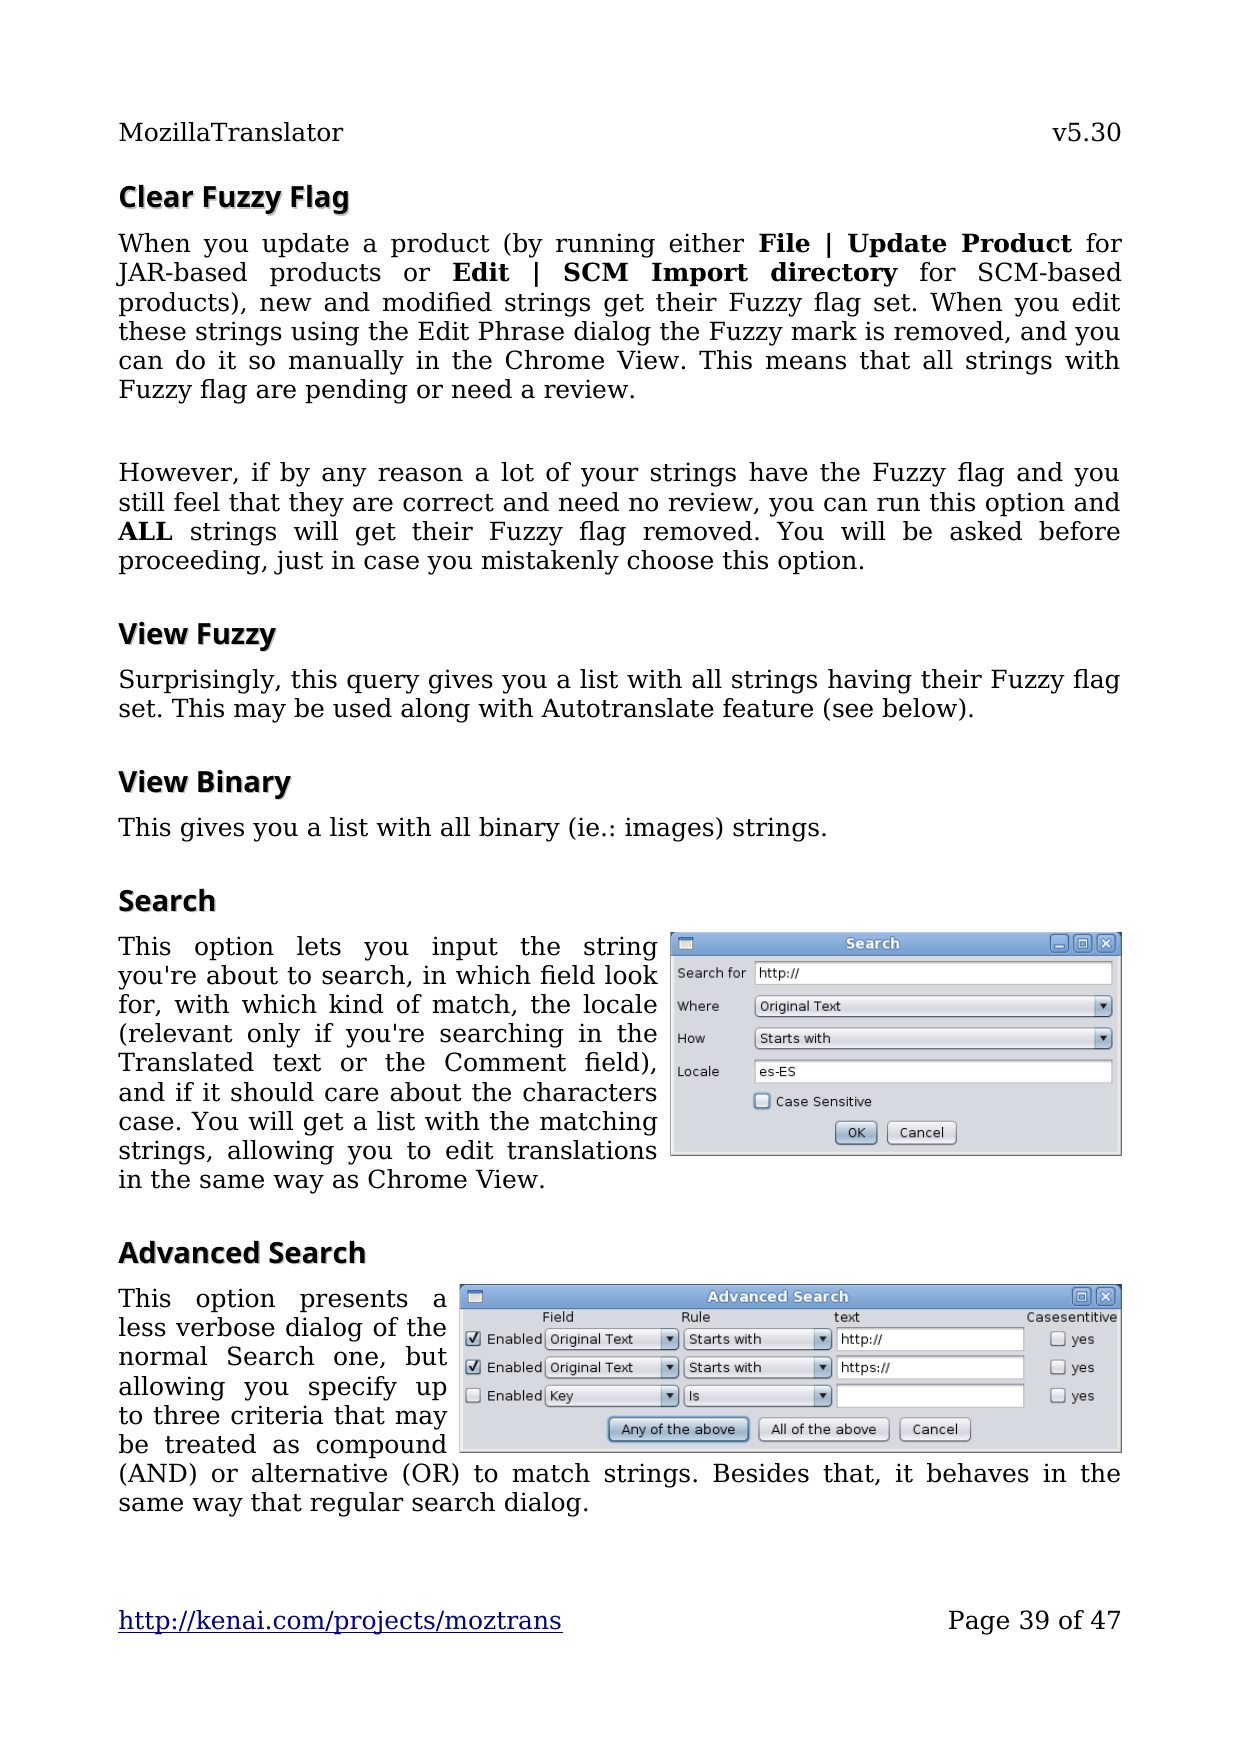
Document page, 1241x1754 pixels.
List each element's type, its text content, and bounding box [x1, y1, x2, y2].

picture [459, 1284, 1122, 1453]
text This option presents a less verbose dialog of the normal Search one, but allowing you specify up to three criteria that may be treated as compound (AND) or alternative (OR) to match strings. Besides that, it behaves in the same way that regular search dialog. [118, 1284, 1122, 1517]
text When you update a product (by running either File | Update Product for JAR-based products or Edit | SCM Import directory for SCM-based products), new and modified strings get their Fuzzy flag set. When you edit these strings using the Edit Phrase dialog the Fuzzy mark is removed, and you can do it so manually in the Chrome View. This means that all strings with Fuzzy flag are pending or need a review. [118, 229, 1122, 404]
subtitle Search [118, 880, 1122, 919]
text However, if by any reason a lot of your strings have the Fuzzy flag and you still feel that they are correct and need no review, you can run this option and ALL strings will get their Fuzzy flag removed. You will be asked before proceeding, just in case you mistakenly choose this option. [118, 458, 1122, 575]
text This option lets you input the string you're about to search, in which field look for, with which kind of match, the locale (relevant only if you're searching in the Translated text or the Comment field), and if it should care about the characters case. You will get a list with the matching strings, allowing you to edit translations in the same way as Chrome View. [118, 932, 1122, 1194]
text Surprisingly, this query gives you a list with all strings having their Fuzzy flag set. This may be used along with Autotranslate feature (see below). [118, 665, 1122, 723]
subtitle View Binary [118, 761, 1122, 801]
subtitle Advanced Search [118, 1232, 1122, 1272]
picture [670, 932, 1122, 1156]
subtitle Clear Fuzzy Flag [118, 177, 1122, 216]
subtitle View Fuzzy [118, 613, 1122, 653]
text This gives you a list with all binary (ie.: images) strings. [118, 813, 1122, 842]
